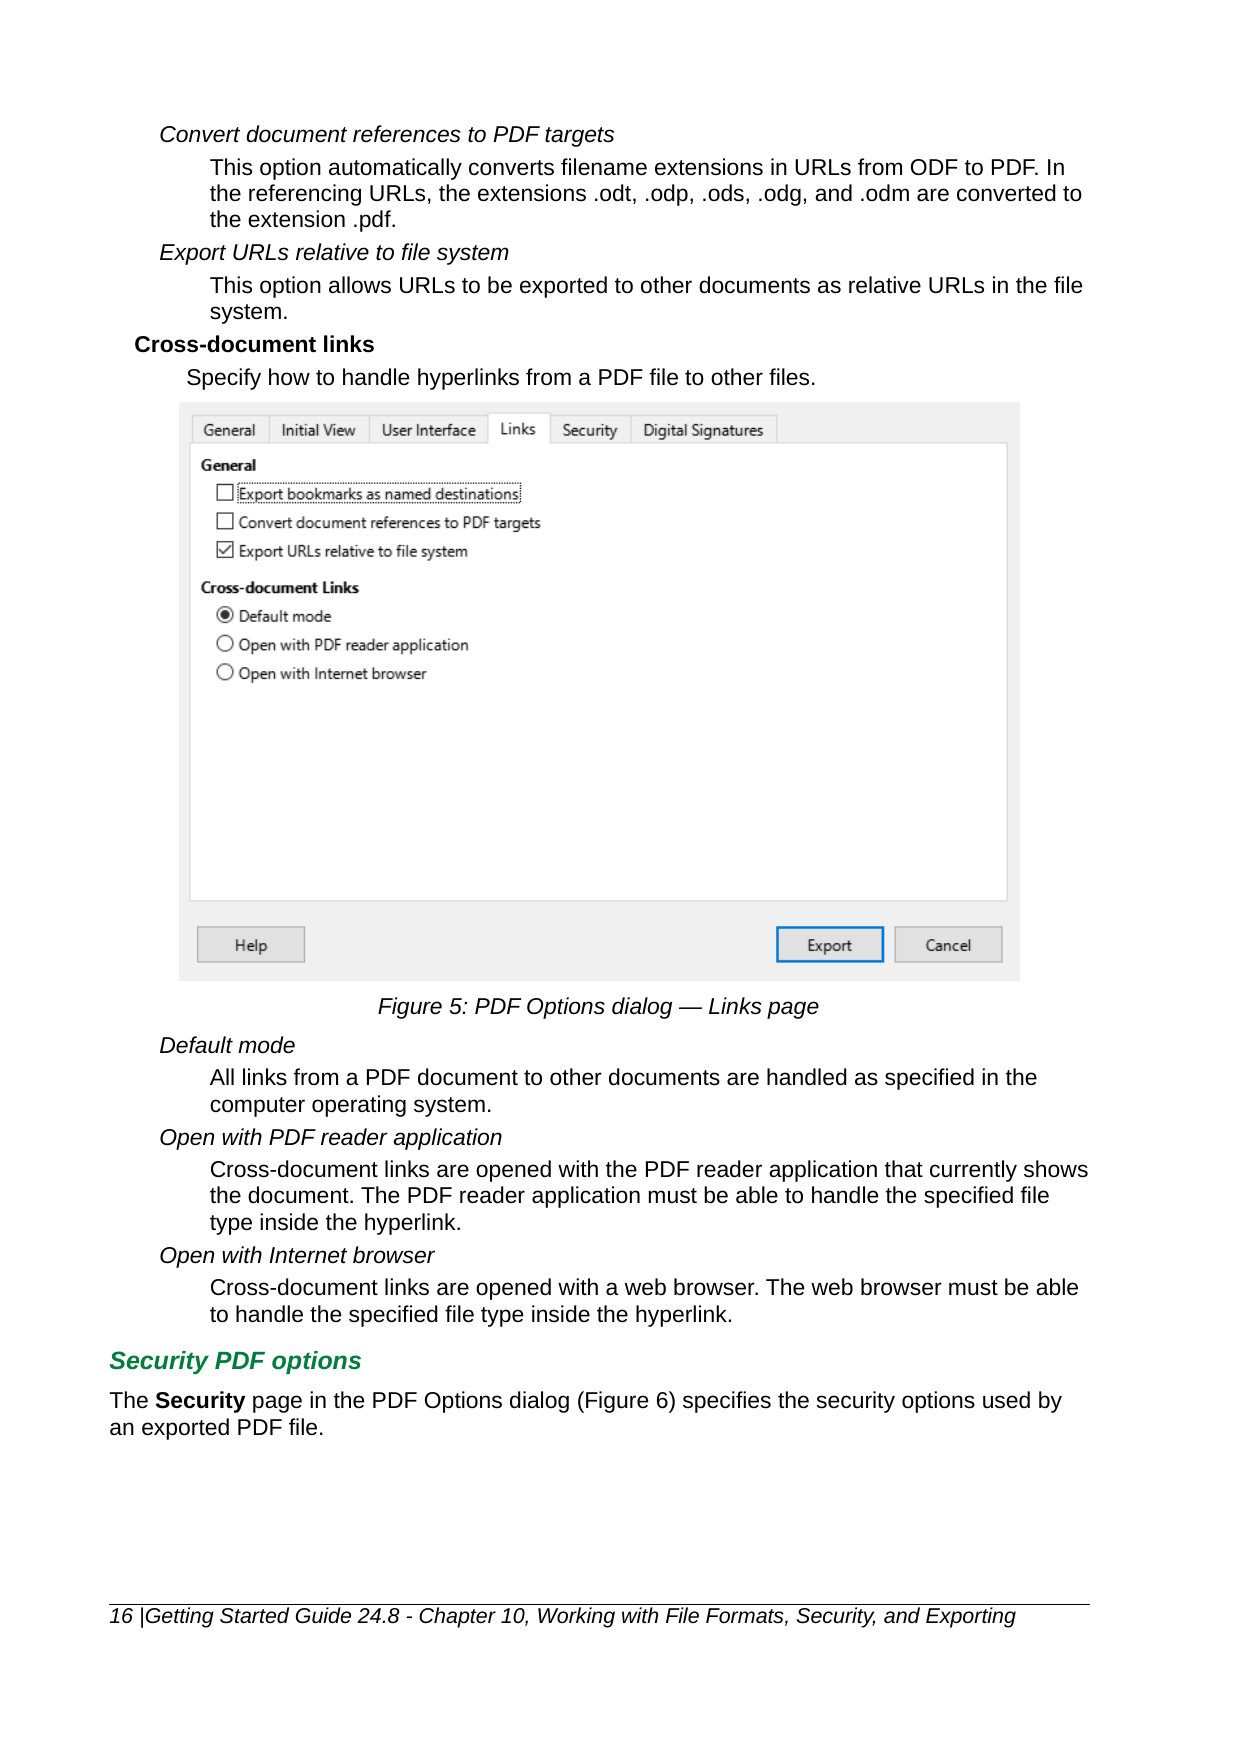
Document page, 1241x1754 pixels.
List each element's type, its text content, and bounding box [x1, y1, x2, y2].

text Open with Internet browser [159, 1242, 1090, 1268]
text Figure 5: PDF Options dialog — Links page [179, 993, 1020, 1019]
text Default mode [159, 1032, 1090, 1058]
text This option automatically converts filename extensions in URLs from ODF to PDF. In the referencing URLs, the extensions .odt, .odp, .ods, .odg, and .odm are converted to the extension .pdf. [209, 154, 1090, 233]
text Cross-document links are opened with a web browser. The web browser must be able to handle the specified file type inside the hyperlink. [209, 1274, 1090, 1327]
text The Security page in the PDF Options dialog (Figure 6) specifies the security options used by an exported PDF file. [109, 1387, 1090, 1440]
text Cross-document links are opened with the PDF reader application that currently shows the document. The PDF reader application must be able to handle the specified file type inside the hyperlink. [209, 1156, 1090, 1235]
text This option allows URLs to be exported to other documents as relative URLs in the file system. [209, 272, 1090, 324]
text Cross-document links [134, 331, 1090, 357]
subtitle Security PDF options [109, 1346, 1090, 1375]
text Open with PDF reader application [159, 1123, 1090, 1150]
picture [179, 402, 1021, 981]
text Specify how to handle hyperlinks from a PDF file to other files. [186, 363, 1090, 390]
text Export URLs relative to file system [159, 239, 1090, 266]
text Convert document references to PDF targets [159, 121, 1090, 147]
text All links from a PDF document to other documents are handled as specified in the computer operating system. [209, 1064, 1090, 1117]
